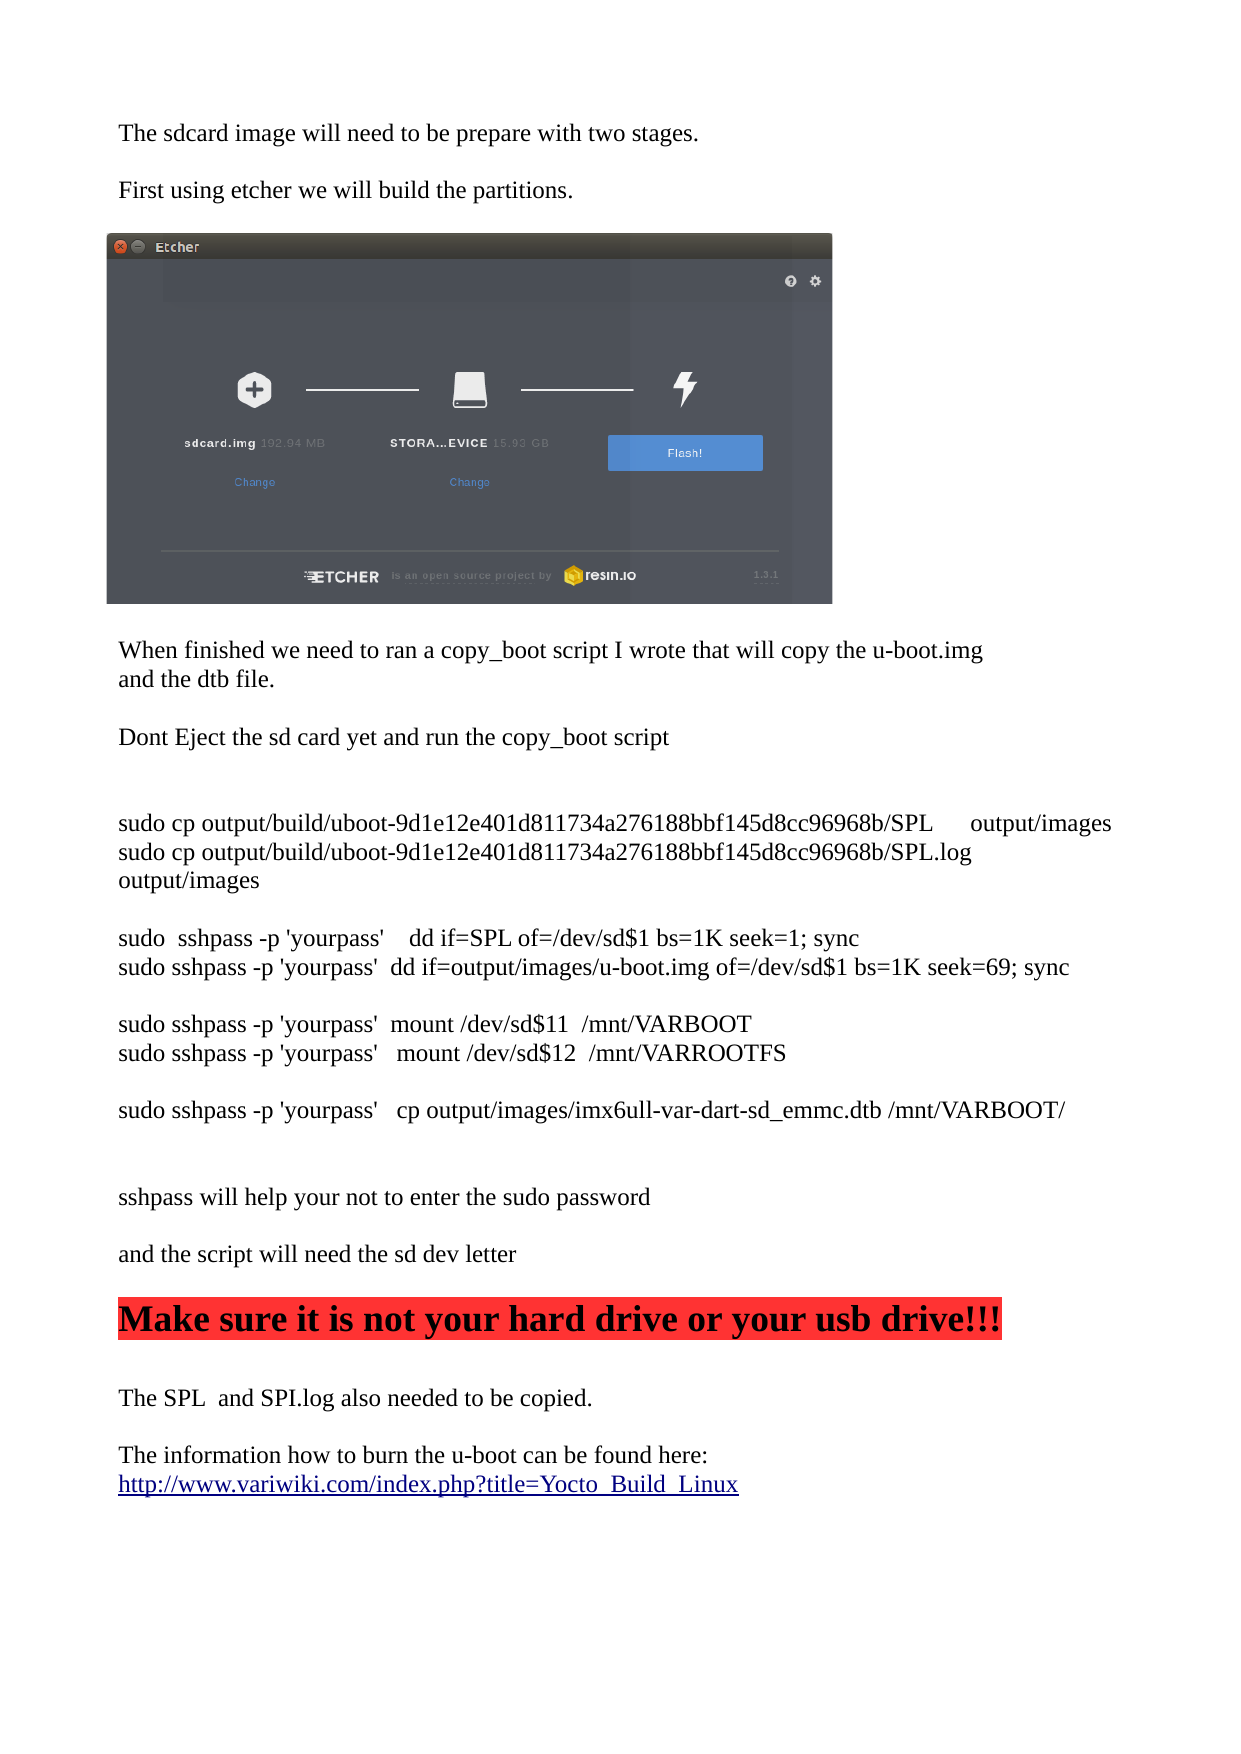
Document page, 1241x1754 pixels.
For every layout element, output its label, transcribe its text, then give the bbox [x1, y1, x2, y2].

text When finished we need to ran a copy_boot script I wrote that will copy the u-boot.img [118, 636, 1122, 664]
text sudo sshpass -p 'yourpass' mount /dev/sd$11 /mnt/VARBOOT [118, 1009, 1122, 1038]
text sudo cp output/build/uboot-9d1e12e401d811734a276188bbf145d8cc96968b/SPL.log output/images [118, 837, 1122, 894]
text sudo sshpass -p 'yourpass' cp output/images/imx6ull-var-dart-sd_emmc.dtb /mnt/VARBOOT/ [118, 1096, 1122, 1124]
text sudo sshpass -p 'yourpass' dd if=output/images/u-boot.img of=/dev/sd$1 bs=1K seek=69; sync [118, 952, 1122, 981]
text First using etcher we will build the partitions. [118, 176, 1122, 204]
text The SPL and SPI.log also needed to be copied. [118, 1383, 1122, 1412]
text The sdcard image will need to be prepare with two stages. [118, 118, 1122, 147]
text and the dtb file. [118, 664, 1122, 693]
text The information how to burn the u-boot can be found here: [118, 1441, 1122, 1469]
text Make sure it is not your hard drive or your usb drive!!! [118, 1297, 1122, 1340]
text Dont Eject the sd card yet and run the copy_boot script [118, 722, 1122, 751]
text sshpass will help your not to enter the sudo password [118, 1182, 1122, 1211]
text and the script will need the sd dev letter [118, 1239, 1122, 1268]
text http://www.variwiki.com/index.php?title=Yocto_Build_Linux [118, 1469, 1122, 1498]
text sudo cp output/build/uboot-9d1e12e401d811734a276188bbf145d8cc96968b/SPL output/images [118, 808, 1122, 837]
picture [106, 233, 833, 604]
text sudo sshpass -p 'yourpass' mount /dev/sd$12 /mnt/VARROOTFS [118, 1038, 1122, 1067]
text sudo sshpass -p 'yourpass' dd if=SPL of=/dev/sd$1 bs=1K seek=1; sync [118, 923, 1122, 952]
